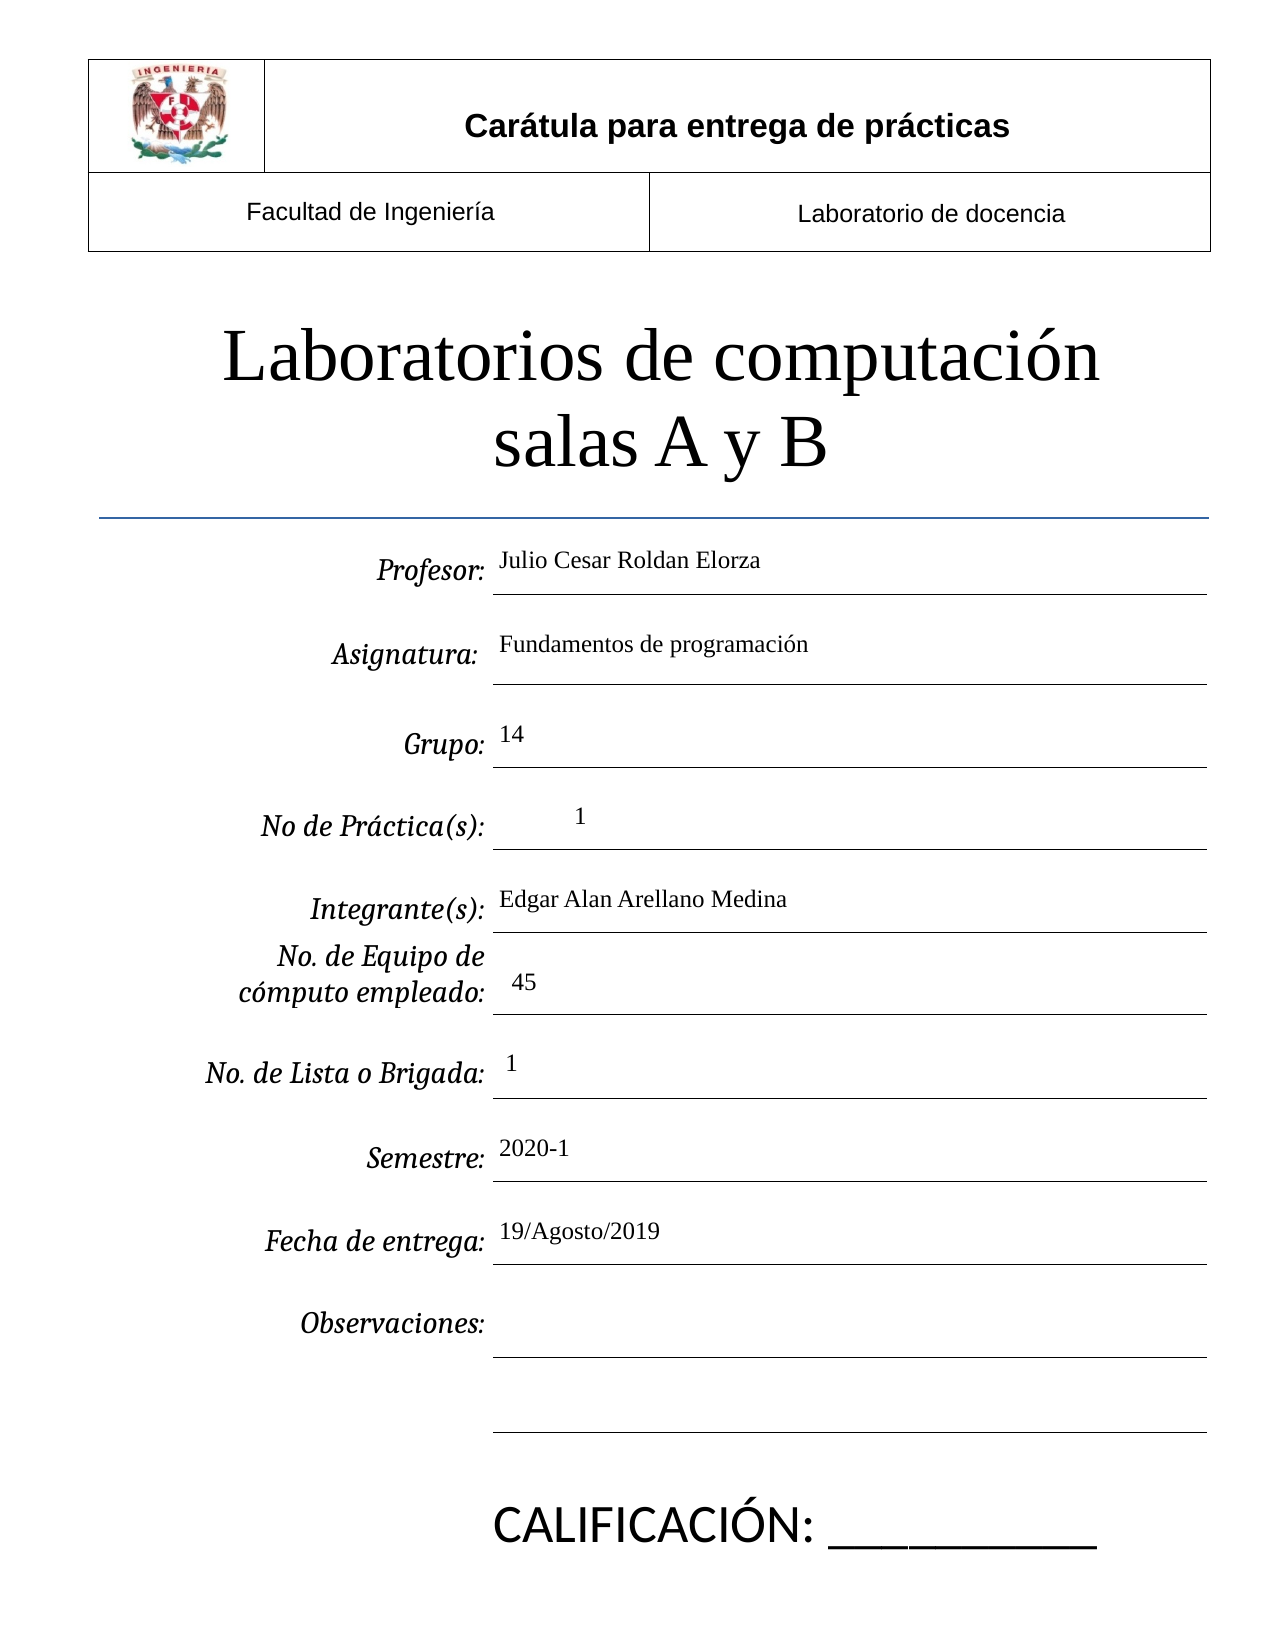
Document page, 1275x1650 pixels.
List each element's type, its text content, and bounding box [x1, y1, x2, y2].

table_cell Edgar Alan Arellano Medina [493, 850, 1207, 932]
table_cell 14 [493, 685, 1207, 766]
table_cell Semestre: [118, 1098, 493, 1181]
table_header Julio Cesar Roldan Elorza [493, 519, 1207, 594]
text salas A y B [118, 396, 1205, 482]
table_cell 45 [493, 933, 1207, 1013]
table_header Carátula para entrega de prácticas [265, 60, 1210, 172]
table_cell 1 [493, 1015, 1207, 1098]
table_cell No. de Lista o Brigada: [118, 1014, 493, 1098]
table_cell 19/Agosto/2019 [493, 1182, 1207, 1263]
table_cell 2020-1 [493, 1099, 1207, 1181]
table_cell Observaciones: [118, 1264, 493, 1357]
table_cell Fundamentos de programación [493, 595, 1207, 684]
table_header [118, 511, 493, 517]
table_header [89, 60, 264, 172]
text Laboratorios de computación [118, 310, 1205, 396]
table_cell Grupo: [118, 684, 493, 766]
table_cell [493, 1265, 1207, 1357]
table_cell No. de Equipo de cómputo empleado: [118, 932, 493, 1013]
table_cell Asignatura: [118, 594, 493, 684]
table_cell [493, 1358, 1207, 1432]
table_cell Fecha de entrega: [118, 1181, 493, 1263]
text CALIFICACIÓN: __________ [118, 1489, 1205, 1556]
table_cell Facultad de Ingeniería [89, 173, 649, 251]
table_cell Laboratorio de docencia [650, 173, 1210, 251]
table_cell [118, 1357, 493, 1432]
table_header [493, 511, 1207, 517]
table_cell Integrante(s): [118, 849, 493, 932]
table_header Profesor: [118, 519, 493, 594]
table_cell No de Práctica(s): [118, 766, 493, 849]
table_cell 1 [493, 768, 1207, 849]
